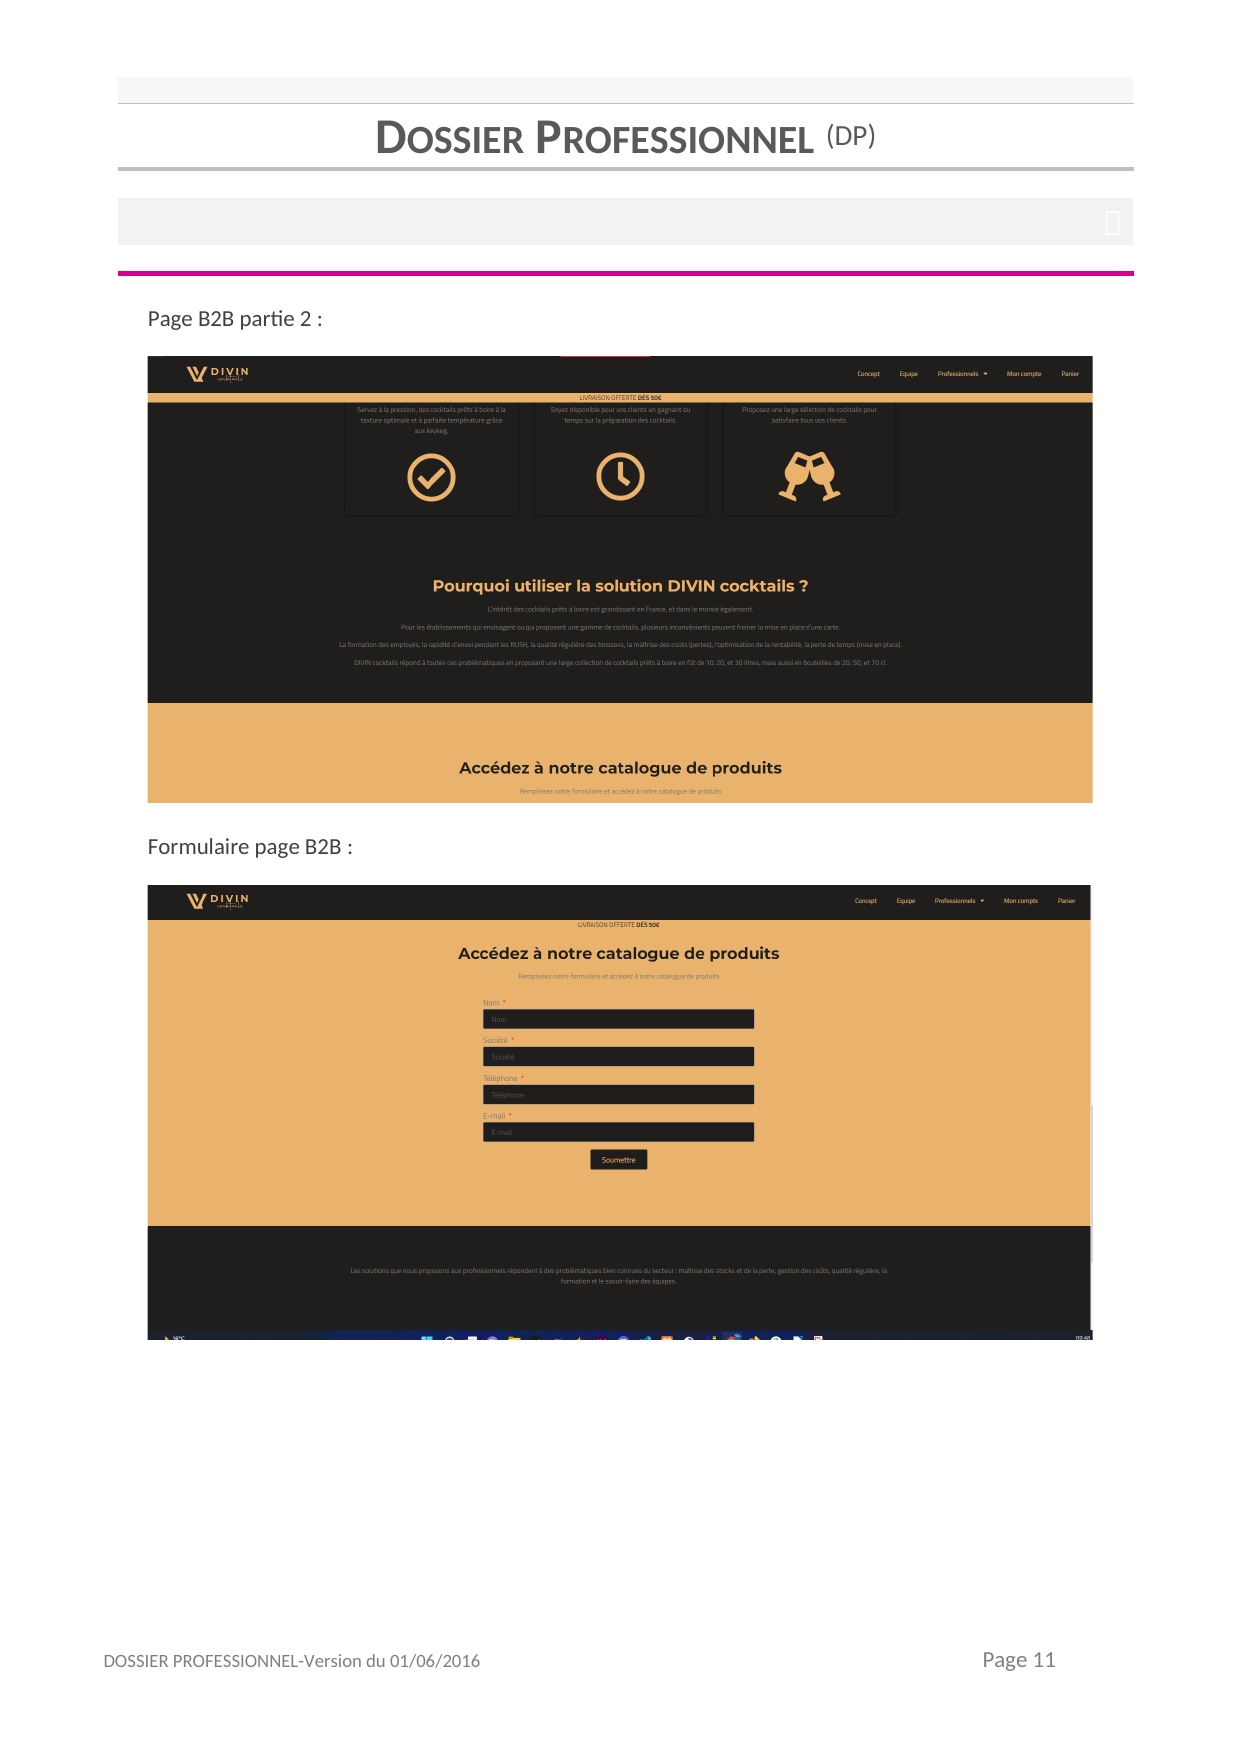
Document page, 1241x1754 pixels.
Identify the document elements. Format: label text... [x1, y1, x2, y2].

text Page B2B partie 2 : [148, 304, 1093, 332]
picture [147, 356, 1093, 803]
picture [147, 885, 1093, 1340]
text Formulaire page B2B : [148, 803, 1093, 860]
